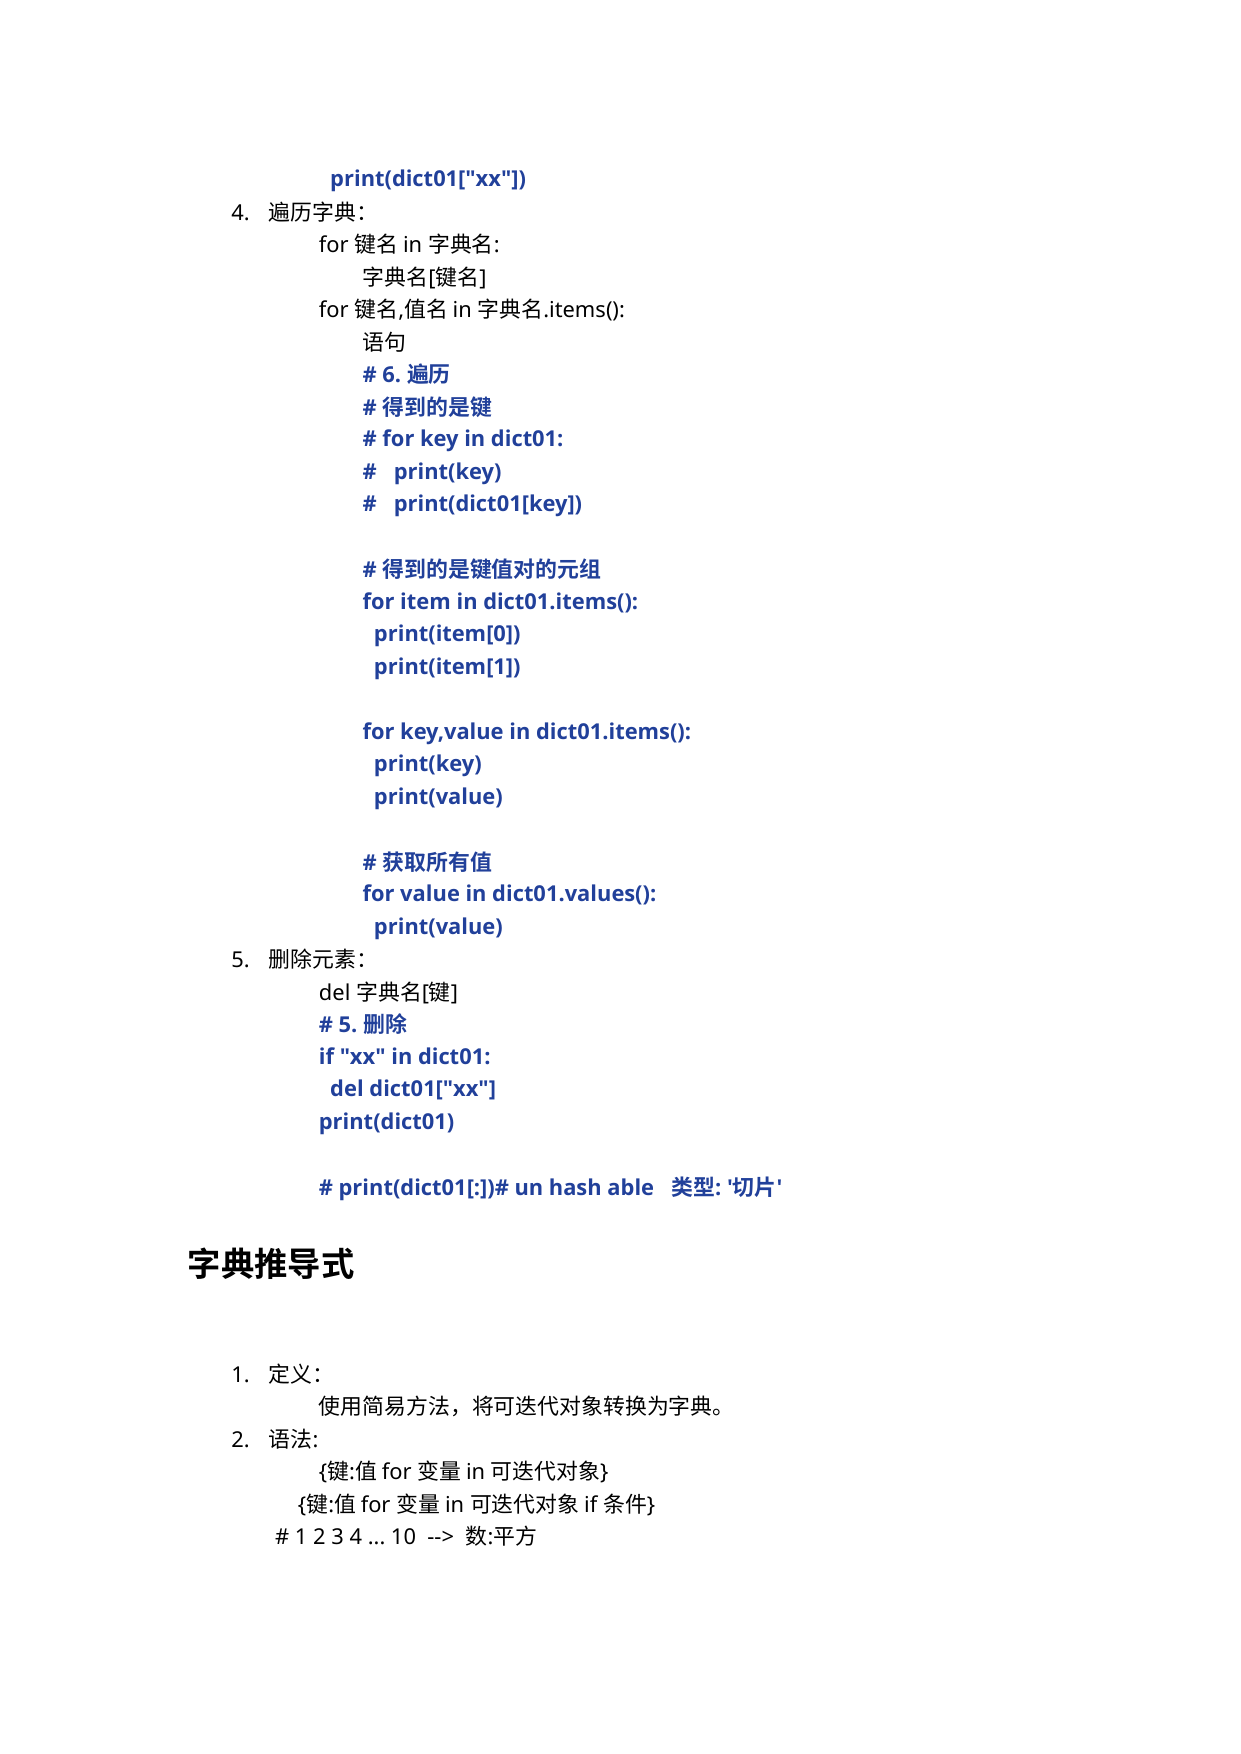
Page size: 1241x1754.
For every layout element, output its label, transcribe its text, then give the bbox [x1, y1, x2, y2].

text if "xx" in dict01: [275, 1039, 1053, 1072]
text for item in dict01.items(): [362, 584, 1053, 617]
text print(value) [362, 779, 1053, 812]
text 使用简易方法，将可迭代对象转换为字典。 [275, 1389, 1053, 1421]
text {键:值 for 变量 in 可迭代对象} [275, 1454, 1053, 1486]
text 字典名[键名] [275, 259, 1053, 292]
text {键:值 for 变量 in 可迭代对象 if 条件} [275, 1486, 1053, 1519]
list 语法: [231, 1421, 1053, 1454]
text for 键名 in 字典名: [275, 227, 1053, 259]
text for value in dict01.values(): [362, 877, 1053, 909]
text # print(dict01[key]) [362, 487, 1053, 519]
text print(item[1]) [362, 649, 1053, 682]
text del 字典名[键] [275, 974, 1053, 1007]
list 删除元素： [231, 942, 1053, 974]
text 语句 [362, 324, 1053, 357]
text # 1 2 3 4 ... 10 --> 数:平方 [275, 1519, 1053, 1551]
text # 获取所有值 [362, 844, 1053, 877]
text # for key in dict01: [362, 422, 1053, 454]
text # 得到的是键 [362, 389, 1053, 422]
text for key,value in dict01.items(): [362, 714, 1053, 747]
text # print(key) [362, 454, 1053, 487]
text # print(dict01[:])# un hash able 类型: '切片' [275, 1169, 1053, 1202]
text print(item[0]) [362, 617, 1053, 649]
text print(key) [362, 747, 1053, 779]
text for 键名,值名 in 字典名.items(): [275, 292, 1053, 324]
text # 6. 遍历 [362, 357, 1053, 389]
text # 得到的是键值对的元组 [362, 552, 1053, 584]
text del dict01["xx"] [275, 1072, 1053, 1104]
text print(dict01["xx"]) [275, 162, 1053, 194]
text # 5. 删除 [275, 1007, 1053, 1039]
list 遍历字典： [231, 194, 1053, 227]
subtitle 字典推导式 [187, 1229, 1053, 1294]
text print(dict01) [275, 1104, 1053, 1137]
text print(value) [362, 909, 1053, 942]
list 定义： [231, 1356, 1053, 1389]
